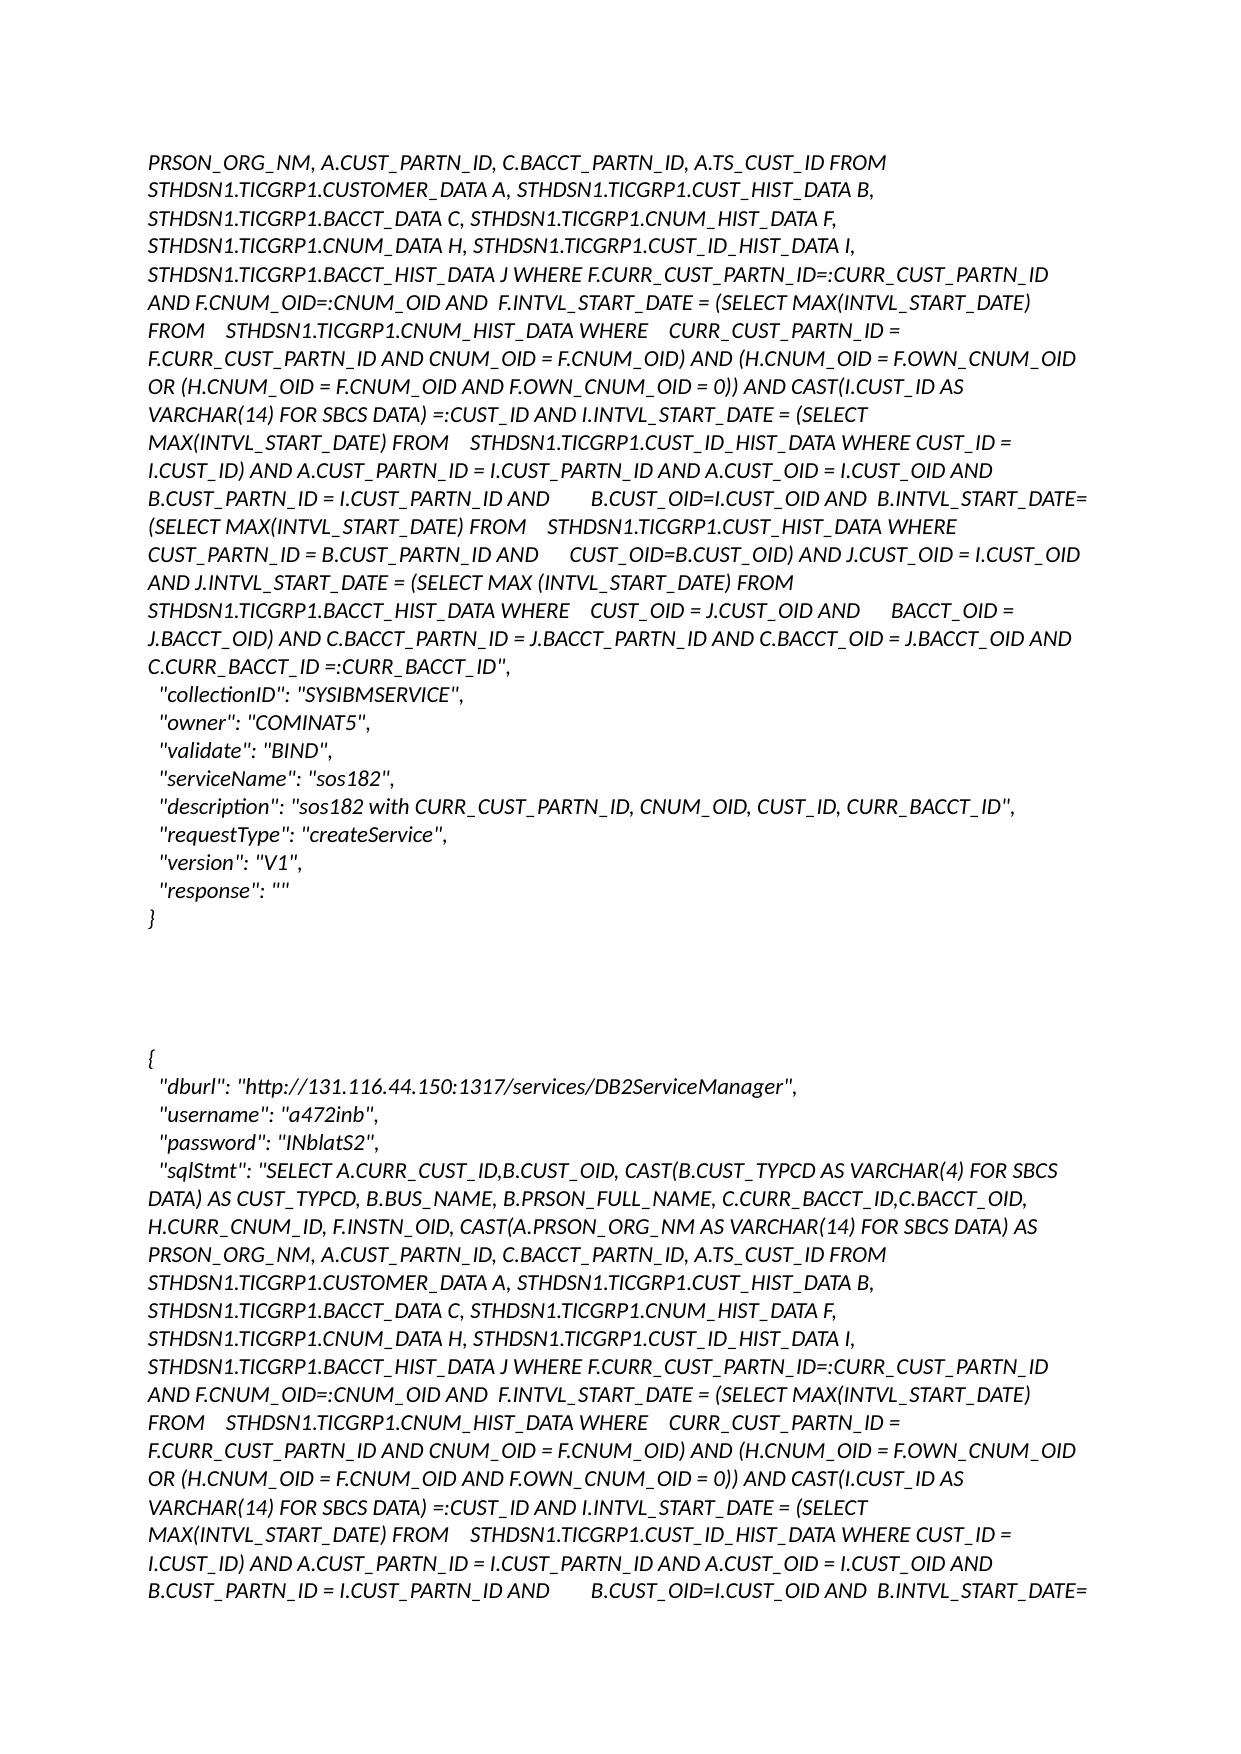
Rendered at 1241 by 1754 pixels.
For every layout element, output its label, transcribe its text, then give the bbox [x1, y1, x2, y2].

text "owner": "COMINAT5", [148, 708, 1093, 736]
text "response": "" [148, 876, 1093, 904]
text "dburl": "http://131.116.44.150:1317/services/DB2ServiceManager", [148, 1072, 1093, 1100]
text "requestType": "createService", [148, 820, 1093, 848]
text { [148, 1044, 1093, 1072]
text "serviceName": "sos182", [148, 764, 1093, 792]
text "sqlStmt": "SELECT A.CURR_CUST_ID,B.CUST_OID, CAST(B.CUST_TYPCD AS VARCHAR(4) FOR SBCS DATA) AS CUST_TYPCD, B.BUS_NAME, B.PRSON_FULL_NAME, C.CURR_BACCT_ID,C.BACCT_OID, H.CURR_CNUM_ID, F.INSTN_OID, CAST(A.PRSON_ORG_NM AS VARCHAR(14) FOR SBCS DATA) AS PRSON_ORG_NM, A.CUST_PARTN_ID, C.BACCT_PARTN_ID, A.TS_CUST_ID FROM STHDSN1.TICGRP1.CUSTOMER_DATA A, STHDSN1.TICGRP1.CUST_HIST_DATA B, STHDSN1.TICGRP1.BACCT_DATA C, STHDSN1.TICGRP1.CNUM_HIST_DATA F, STHDSN1.TICGRP1.CNUM_DATA H, STHDSN1.TICGRP1.CUST_ID_HIST_DATA I, STHDSN1.TICGRP1.BACCT_HIST_DATA J WHERE F.CURR_CUST_PARTN_ID=:CURR_CUST_PARTN_ID AND F.CNUM_OID=:CNUM_OID AND F.INTVL_START_DATE = (SELECT MAX(INTVL_START_DATE) FROM STHDSN1.TICGRP1.CNUM_HIST_DATA WHERE CURR_CUST_PARTN_ID = F.CURR_CUST_PARTN_ID AND CNUM_OID = F.CNUM_OID) AND (H.CNUM_OID = F.OWN_CNUM_OID OR (H.CNUM_OID = F.CNUM_OID AND F.OWN_CNUM_OID = 0)) AND CAST(I.CUST_ID AS VARCHAR(14) FOR SBCS DATA) =:CUST_ID AND I.INTVL_START_DATE = (SELECT MAX(INTVL_START_DATE) FROM STHDSN1.TICGRP1.CUST_ID_HIST_DATA WHERE CUST_ID = I.CUST_ID) AND A.CUST_PARTN_ID = I.CUST_PARTN_ID AND A.CUST_OID = I.CUST_OID AND B.CUST_PARTN_ID = I.CUST_PARTN_ID AND B.CUST_OID=I.CUST_OID AND B.INTVL_START_DATE= [148, 1156, 1093, 1605]
text "validate": "BIND", [148, 736, 1093, 764]
text "version": "V1", [148, 848, 1093, 876]
text } [148, 904, 1093, 932]
text "collectionID": "SYSIBMSERVICE", [148, 680, 1093, 708]
text "password": "INblatS2", [148, 1128, 1093, 1156]
text "description": "sos182 with CURR_CUST_PARTN_ID, CNUM_OID, CUST_ID, CURR_BACCT_ID", [148, 792, 1093, 820]
text "username": "a472inb", [148, 1100, 1093, 1128]
text PRSON_ORG_NM, A.CUST_PARTN_ID, C.BACCT_PARTN_ID, A.TS_CUST_ID FROM STHDSN1.TICGRP1.CUSTOMER_DATA A, STHDSN1.TICGRP1.CUST_HIST_DATA B, STHDSN1.TICGRP1.BACCT_DATA C, STHDSN1.TICGRP1.CNUM_HIST_DATA F, STHDSN1.TICGRP1.CNUM_DATA H, STHDSN1.TICGRP1.CUST_ID_HIST_DATA I, STHDSN1.TICGRP1.BACCT_HIST_DATA J WHERE F.CURR_CUST_PARTN_ID=:CURR_CUST_PARTN_ID AND F.CNUM_OID=:CNUM_OID AND F.INTVL_START_DATE = (SELECT MAX(INTVL_START_DATE) FROM STHDSN1.TICGRP1.CNUM_HIST_DATA WHERE CURR_CUST_PARTN_ID = F.CURR_CUST_PARTN_ID AND CNUM_OID = F.CNUM_OID) AND (H.CNUM_OID = F.OWN_CNUM_OID OR (H.CNUM_OID = F.CNUM_OID AND F.OWN_CNUM_OID = 0)) AND CAST(I.CUST_ID AS VARCHAR(14) FOR SBCS DATA) =:CUST_ID AND I.INTVL_START_DATE = (SELECT MAX(INTVL_START_DATE) FROM STHDSN1.TICGRP1.CUST_ID_HIST_DATA WHERE CUST_ID = I.CUST_ID) AND A.CUST_PARTN_ID = I.CUST_PARTN_ID AND A.CUST_OID = I.CUST_OID AND B.CUST_PARTN_ID = I.CUST_PARTN_ID AND B.CUST_OID=I.CUST_OID AND B.INTVL_START_DATE= (SELECT MAX(INTVL_START_DATE) FROM STHDSN1.TICGRP1.CUST_HIST_DATA WHERE CUST_PARTN_ID = B.CUST_PARTN_ID AND CUST_OID=B.CUST_OID) AND J.CUST_OID = I.CUST_OID AND J.INTVL_START_DATE = (SELECT MAX (INTVL_START_DATE) FROM STHDSN1.TICGRP1.BACCT_HIST_DATA WHERE CUST_OID = J.CUST_OID AND BACCT_OID = J.BACCT_OID) AND C.BACCT_PARTN_ID = J.BACCT_PARTN_ID AND C.BACCT_OID = J.BACCT_OID AND C.CURR_BACCT_ID =:CURR_BACCT_ID", [148, 148, 1093, 680]
